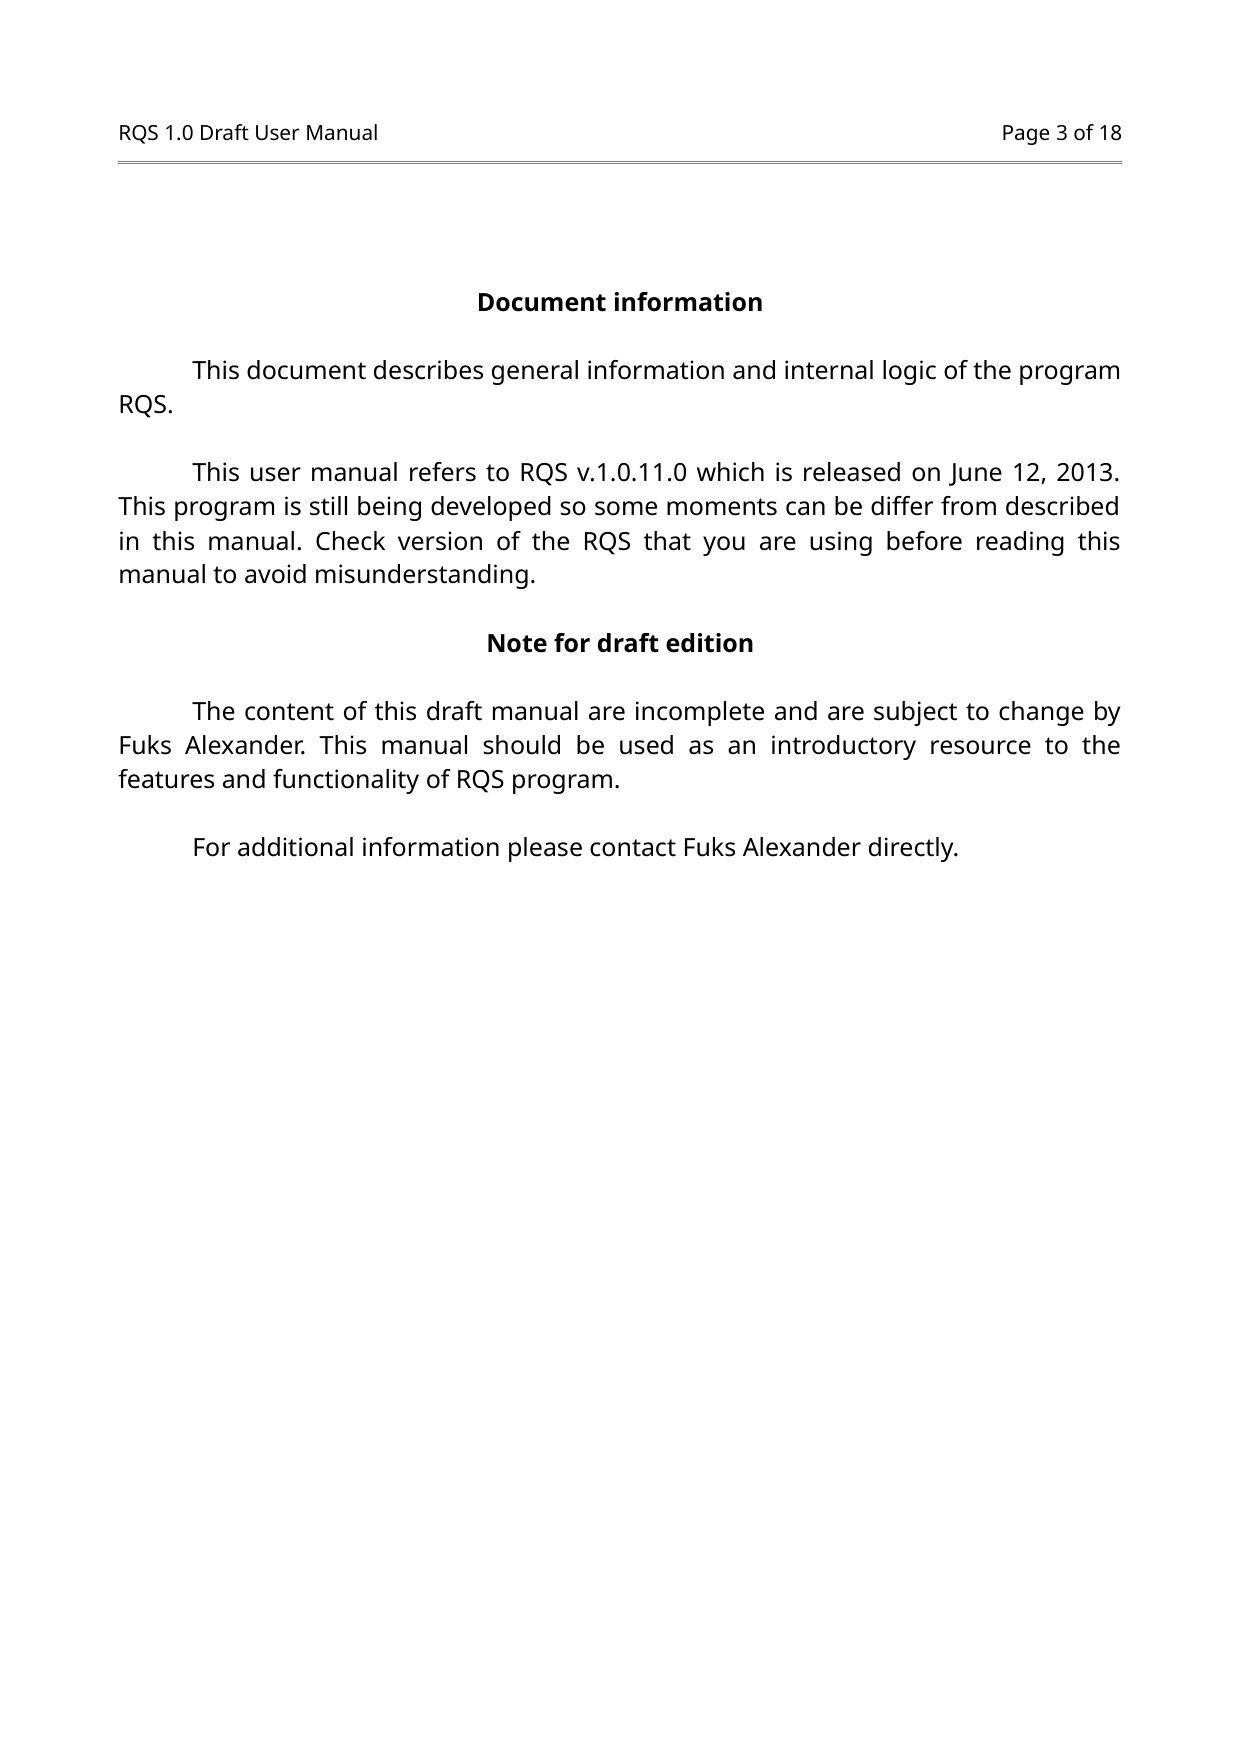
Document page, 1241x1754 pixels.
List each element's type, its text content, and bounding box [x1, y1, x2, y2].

text This document describes general information and internal logic of the program RQS. [118, 353, 1122, 421]
text Note for draft edition [118, 625, 1122, 659]
text This user manual refers to RQS v.1.0.11.0 which is released on June 12, 2013. This program is still being developed so some moments can be differ from described in this manual. Check version of the RQS that you are using before reading this manual to avoid misunderstanding. [118, 455, 1122, 591]
text Document information [118, 285, 1122, 319]
text The content of this draft manual are incomplete and are subject to change by Fuks Alexander. This manual should be used as an introductory resource to the features and functionality of RQS program. [118, 693, 1122, 796]
text For additional information please contact Fuks Alexander directly. [118, 830, 1122, 864]
